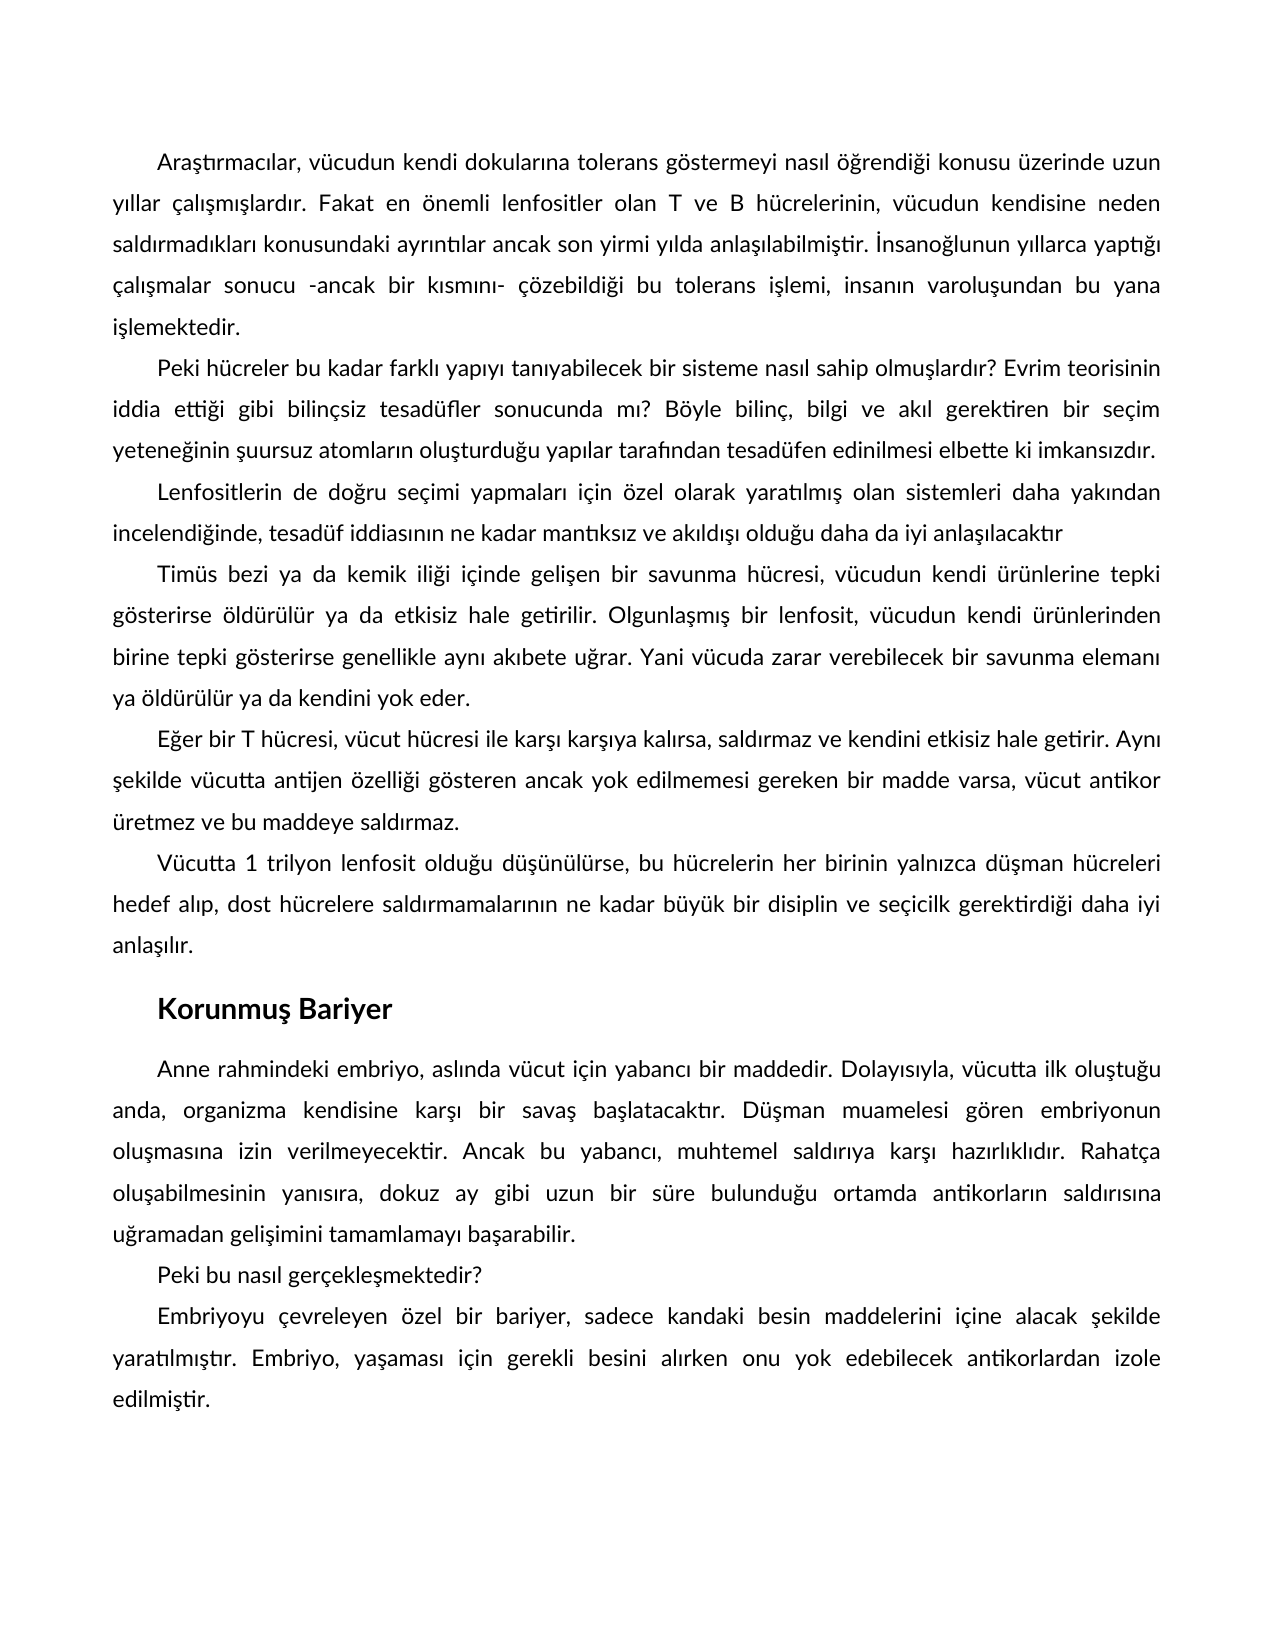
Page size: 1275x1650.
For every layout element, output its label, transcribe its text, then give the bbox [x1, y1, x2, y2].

text Araştırmacılar, vücudun kendi dokularına tolerans göstermeyi nasıl öğrendiği konusu üzerinde uzun yıllar çalışmışlardır. Fakat en önemli lenfositler olan T ve B hücrelerinin, vücudun kendisine neden saldırmadıkları konusundaki ayrıntılar ancak son yirmi yılda anlaşılabilmiştir. İnsanoğlunun yıllarca yaptığı çalışmalar sonucu -ancak bir kısmını- çözebildiği bu tolerans işlemi, insanın varoluşundan bu yana işlemektedir. [112, 148, 1162, 340]
text Vücutta 1 trilyon lenfosit olduğu düşünülürse, bu hücrelerin her birinin yalnızca düşman hücreleri hedef alıp, dost hücrelere saldırmamalarının ne kadar büyük bir disiplin ve seçicilk gerektirdiği daha iyi anlaşılır. [112, 849, 1162, 959]
text Lenfositlerin de doğru seçimi yapmaları için özel olarak yaratılmış olan sistemleri daha yakından incelendiğinde, tesadüf iddiasının ne kadar mantıksız ve akıldışı olduğu daha da iyi anlaşılacaktır [112, 478, 1162, 546]
text Korunmuş Bariyer [157, 990, 1162, 1025]
text Eğer bir T hücresi, vücut hücresi ile karşı karşıya kalırsa, saldırmaz ve kendini etkisiz hale getirir. Aynı şekilde vücutta antijen özelliği gösteren ancak yok edilmemesi gereken bir madde varsa, vücut antikor üretmez ve bu maddeye saldırmaz. [112, 725, 1162, 835]
text Anne rahmindeki embriyo, aslında vücut için yabancı bir maddedir. Dolayısıyla, vücutta ilk oluştuğu anda, organizma kendisine karşı bir savaş başlatacaktır. Düşman muamelesi gören embriyonun oluşmasına izin verilmeyecektir. Ancak bu yabancı, muhtemel saldırıya karşı hazırlıklıdır. Rahatça oluşabilmesinin yanısıra, dokuz ay gibi uzun bir süre bulunduğu ortamda antikorların saldırısına uğramadan gelişimini tamamlamayı başarabilir. [112, 1054, 1162, 1247]
text Timüs bezi ya da kemik iliği içinde gelişen bir savunma hücresi, vücudun kendi ürünlerine tepki gösterirse öldürülür ya da etkisiz hale getirilir. Olgunlaşmış bir lenfosit, vücudun kendi ürünlerinden birine tepki gösterirse genellikle aynı akıbete uğrar. Yani vücuda zarar verebilecek bir savunma elemanı ya öldürülür ya da kendini yok eder. [112, 560, 1162, 711]
text Peki hücreler bu kadar farklı yapıyı tanıyabilecek bir sisteme nasıl sahip olmuşlardır? Evrim teorisinin iddia ettiği gibi bilinçsiz tesadüfler sonucunda mı? Böyle bilinç, bilgi ve akıl gerektiren bir seçim yeteneğinin şuursuz atomların oluşturduğu yapılar tarafından tesadüfen edinilmesi elbette ki imkansızdır. [112, 354, 1162, 464]
text Embriyoyu çevreleyen özel bir bariyer, sadece kandaki besin maddelerini içine alacak şekilde yaratılmıştır. Embriyo, yaşaması için gerekli besini alırken onu yok edebilecek antikorlardan izole edilmiştir. [112, 1302, 1162, 1412]
text Peki bu nasıl gerçekleşmektedir? [112, 1261, 1162, 1288]
